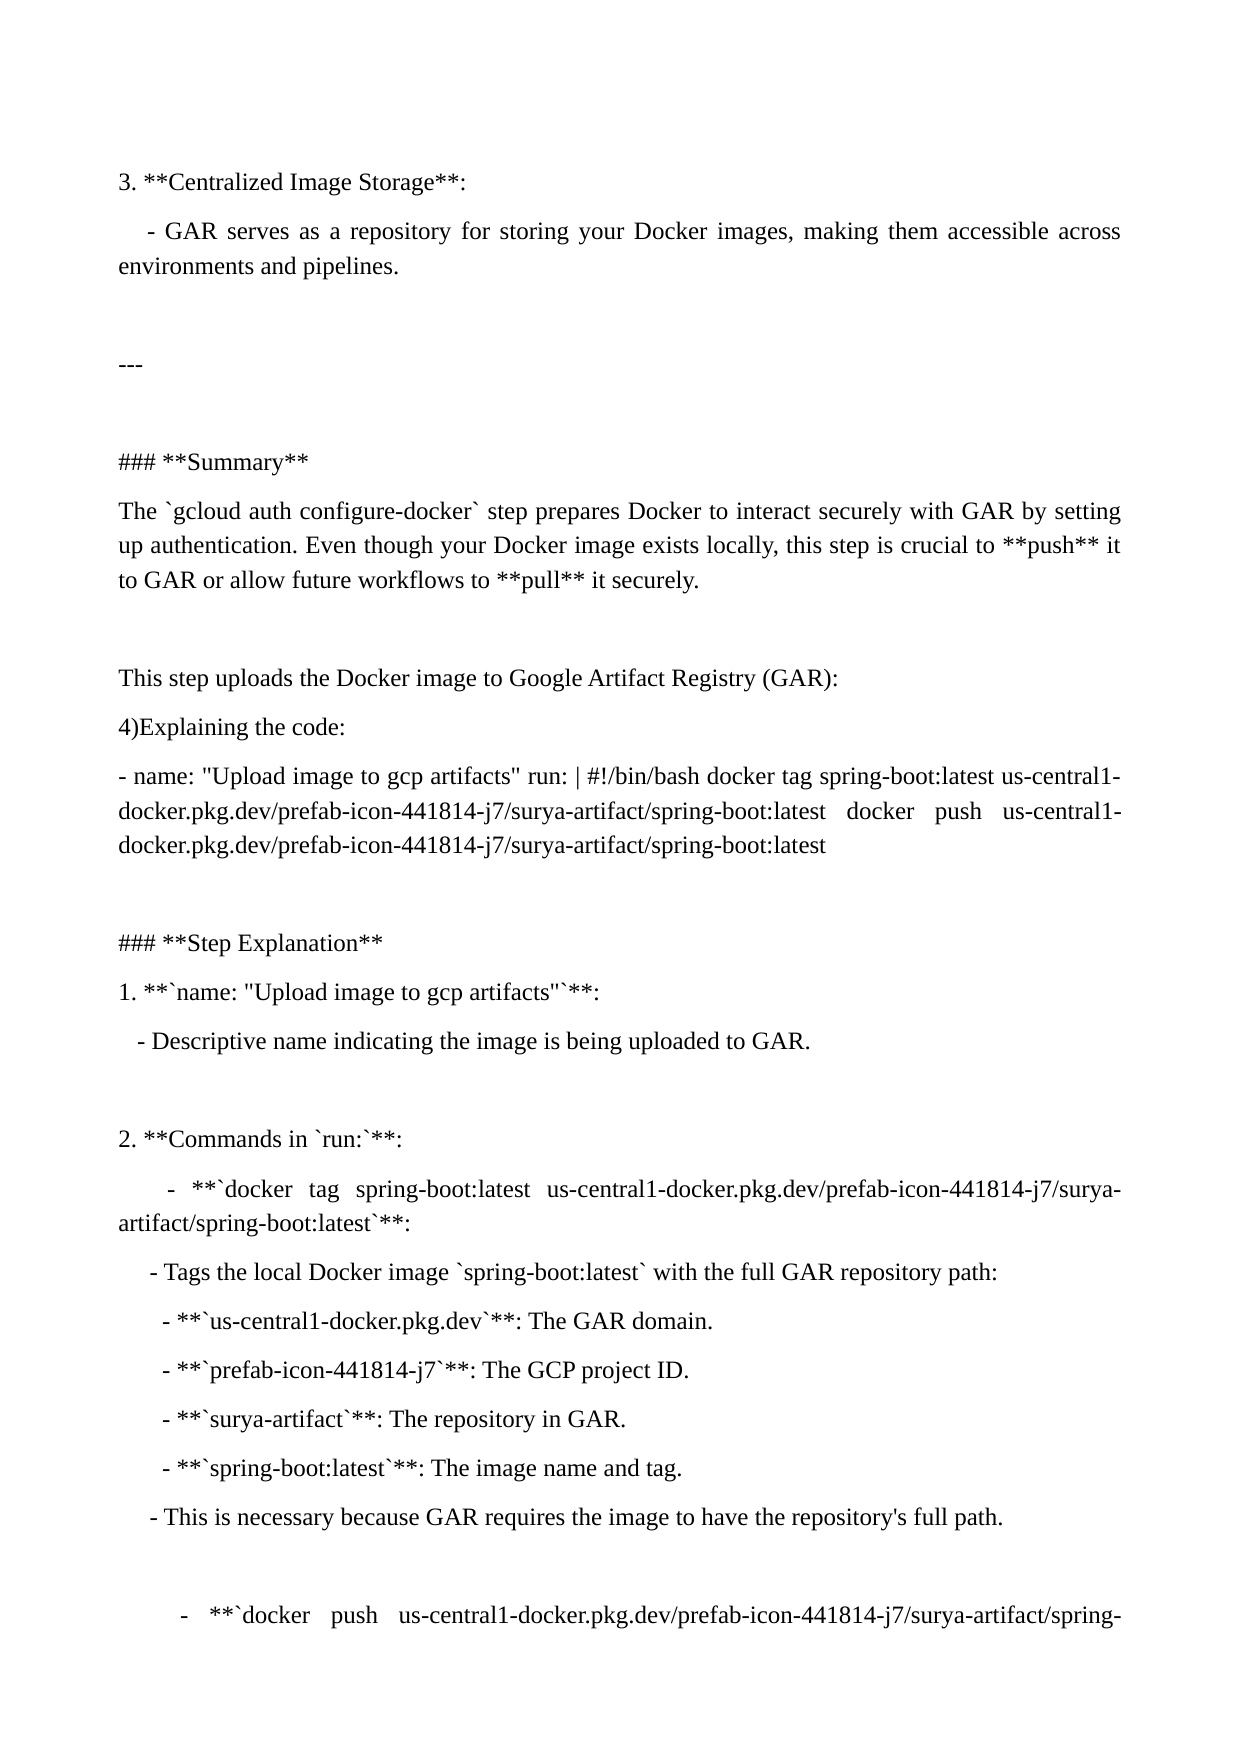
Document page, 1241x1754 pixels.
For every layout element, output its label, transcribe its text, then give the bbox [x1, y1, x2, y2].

text - name: "Upload image to gcp artifacts" run: | #!/bin/bash docker tag spring-boot:latest us-central1-docker.pkg.dev/prefab-icon-441814-j7/surya-artifact/spring-boot:latest docker push us-central1-docker.pkg.dev/prefab-icon-441814-j7/surya-artifact/spring-boot:latest [118, 761, 1122, 859]
text - GAR serves as a repository for storing your Docker images, making them accessible across environments and pipelines. [118, 216, 1122, 279]
text 3. **Centralized Image Storage**: [118, 167, 1122, 196]
text The `gcloud auth configure-docker` step prepares Docker to interact securely with GAR by setting up authentication. Even though your Docker image exists locally, this step is crucial to **push** it to GAR or allow future workflows to **pull** it securely. [118, 496, 1122, 594]
text - This is necessary because GAR requires the image to have the repository's full path. [118, 1502, 1122, 1531]
text This step uploads the Docker image to Google Artifact Registry (GAR): [118, 663, 1122, 692]
text 4)Explaining the code: [118, 712, 1122, 741]
text - **`spring-boot:latest`**: The image name and tag. [118, 1453, 1122, 1482]
text 1. **`name: "Upload image to gcp artifacts"`**: [118, 977, 1122, 1006]
text ### **Step Explanation** [118, 928, 1122, 957]
text ### **Summary** [118, 447, 1122, 476]
text - Tags the local Docker image `spring-boot:latest` with the full GAR repository path: [118, 1257, 1122, 1286]
text - **`us-central1-docker.pkg.dev`**: The GAR domain. [118, 1306, 1122, 1335]
text 2. **Commands in `run:`**: [118, 1124, 1122, 1153]
text - **`docker tag spring-boot:latest us-central1-docker.pkg.dev/prefab-icon-441814-j7/surya-artifact/spring-boot:latest`**: [118, 1174, 1122, 1237]
text --- [118, 349, 1122, 378]
text - **`prefab-icon-441814-j7`**: The GCP project ID. [118, 1355, 1122, 1384]
text - **`surya-artifact`**: The repository in GAR. [118, 1404, 1122, 1433]
text - Descriptive name indicating the image is being uploaded to GAR. [118, 1026, 1122, 1055]
text - **`docker push us-central1-docker.pkg.dev/prefab-icon-441814-j7/surya-artifact/spring- [118, 1601, 1122, 1629]
